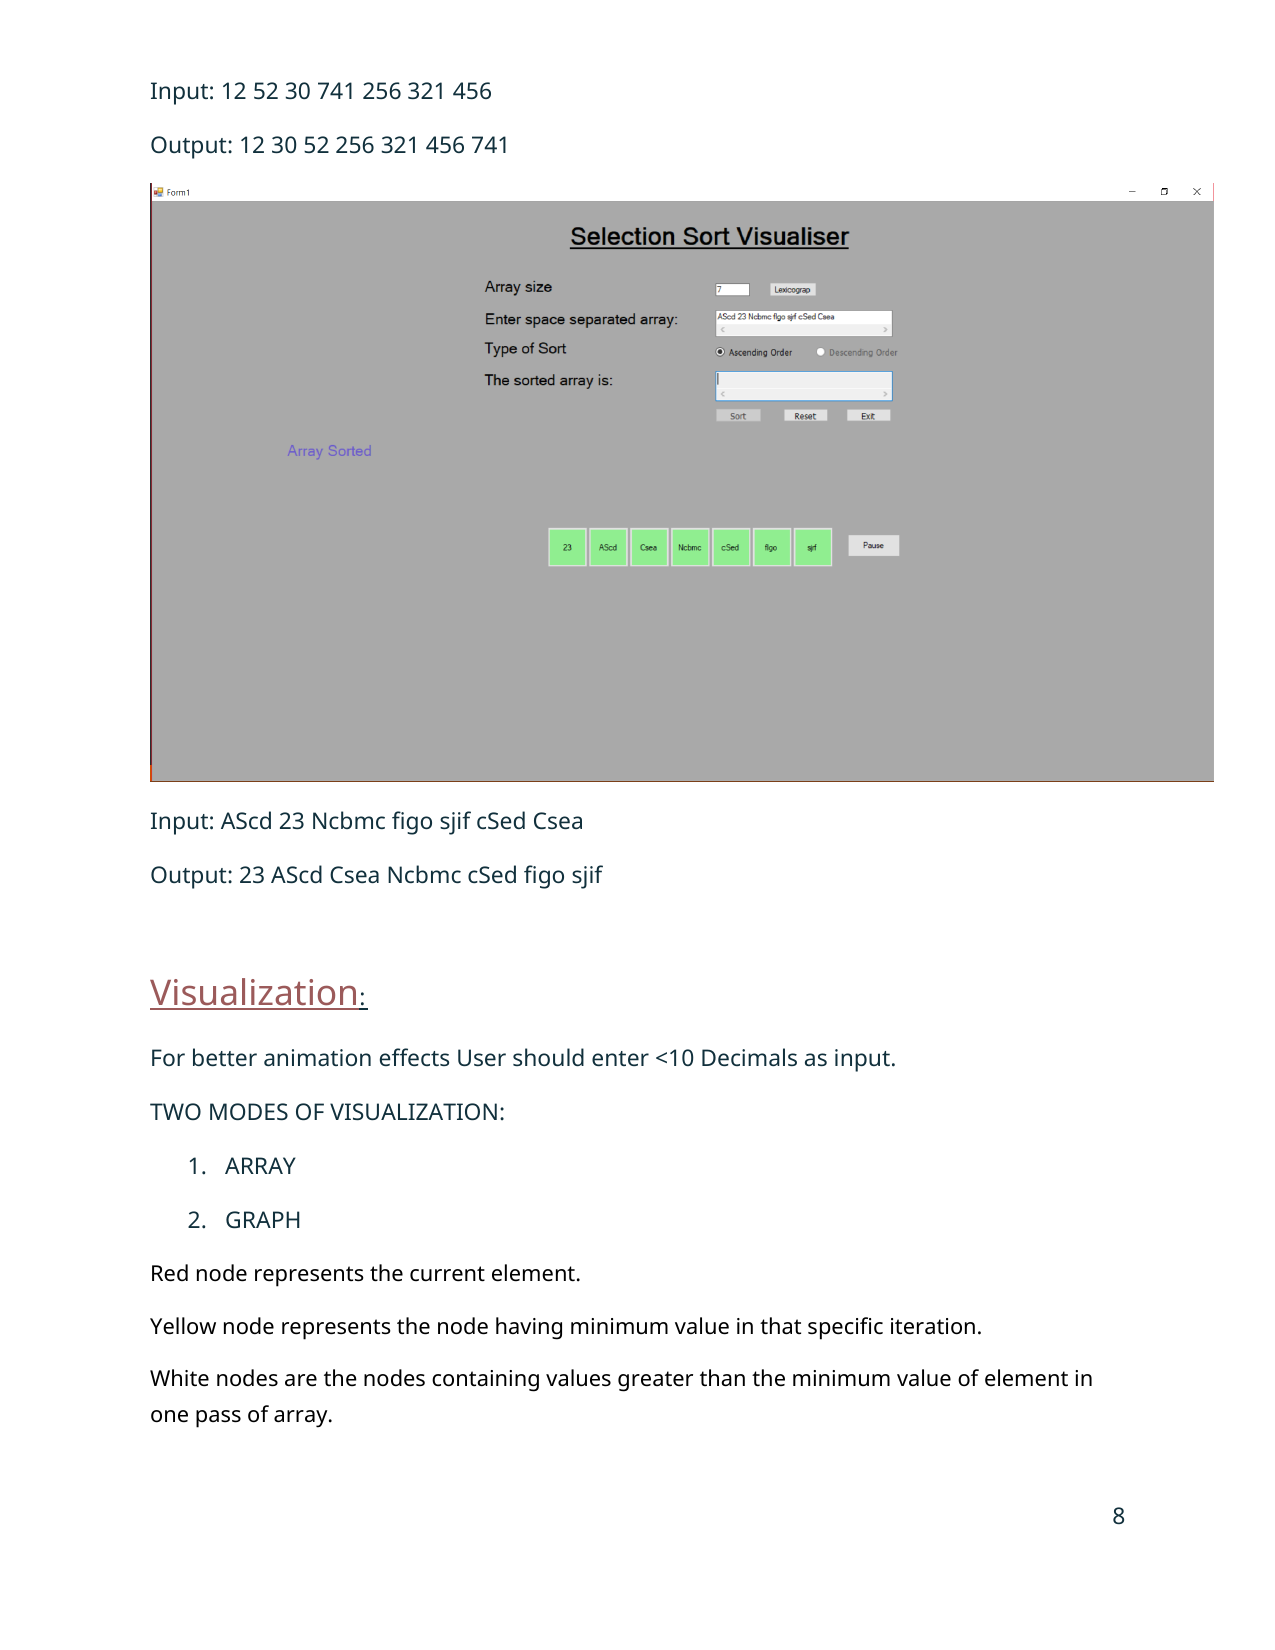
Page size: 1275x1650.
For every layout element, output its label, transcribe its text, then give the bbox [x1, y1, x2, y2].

text White nodes are the nodes containing values greater than the minimum value of element in one pass of array. [150, 1363, 1125, 1429]
text Output: 12 30 52 256 321 456 741 [150, 129, 1125, 160]
text Input: AScd 23 Ncbmc figo sjif cSed Csea [150, 805, 1125, 836]
text Output: 23 AScd Csea Ncbmc cSed figo sjif [150, 859, 1125, 890]
text Input: 12 52 30 741 256 321 456 [150, 75, 1125, 106]
list GRAPH [187, 1204, 1125, 1236]
text For better animation effects User should enter <10 Decimals as input. [150, 1042, 1125, 1073]
text Red node represents the current element. [150, 1258, 1125, 1288]
text Yellow node represents the node having minimum value in that specific iteration. [150, 1311, 1125, 1341]
list ARRAY [187, 1150, 1125, 1181]
text TWO MODES OF VISUALIZATION: [150, 1096, 1125, 1127]
text Visualization: [150, 967, 1125, 1016]
